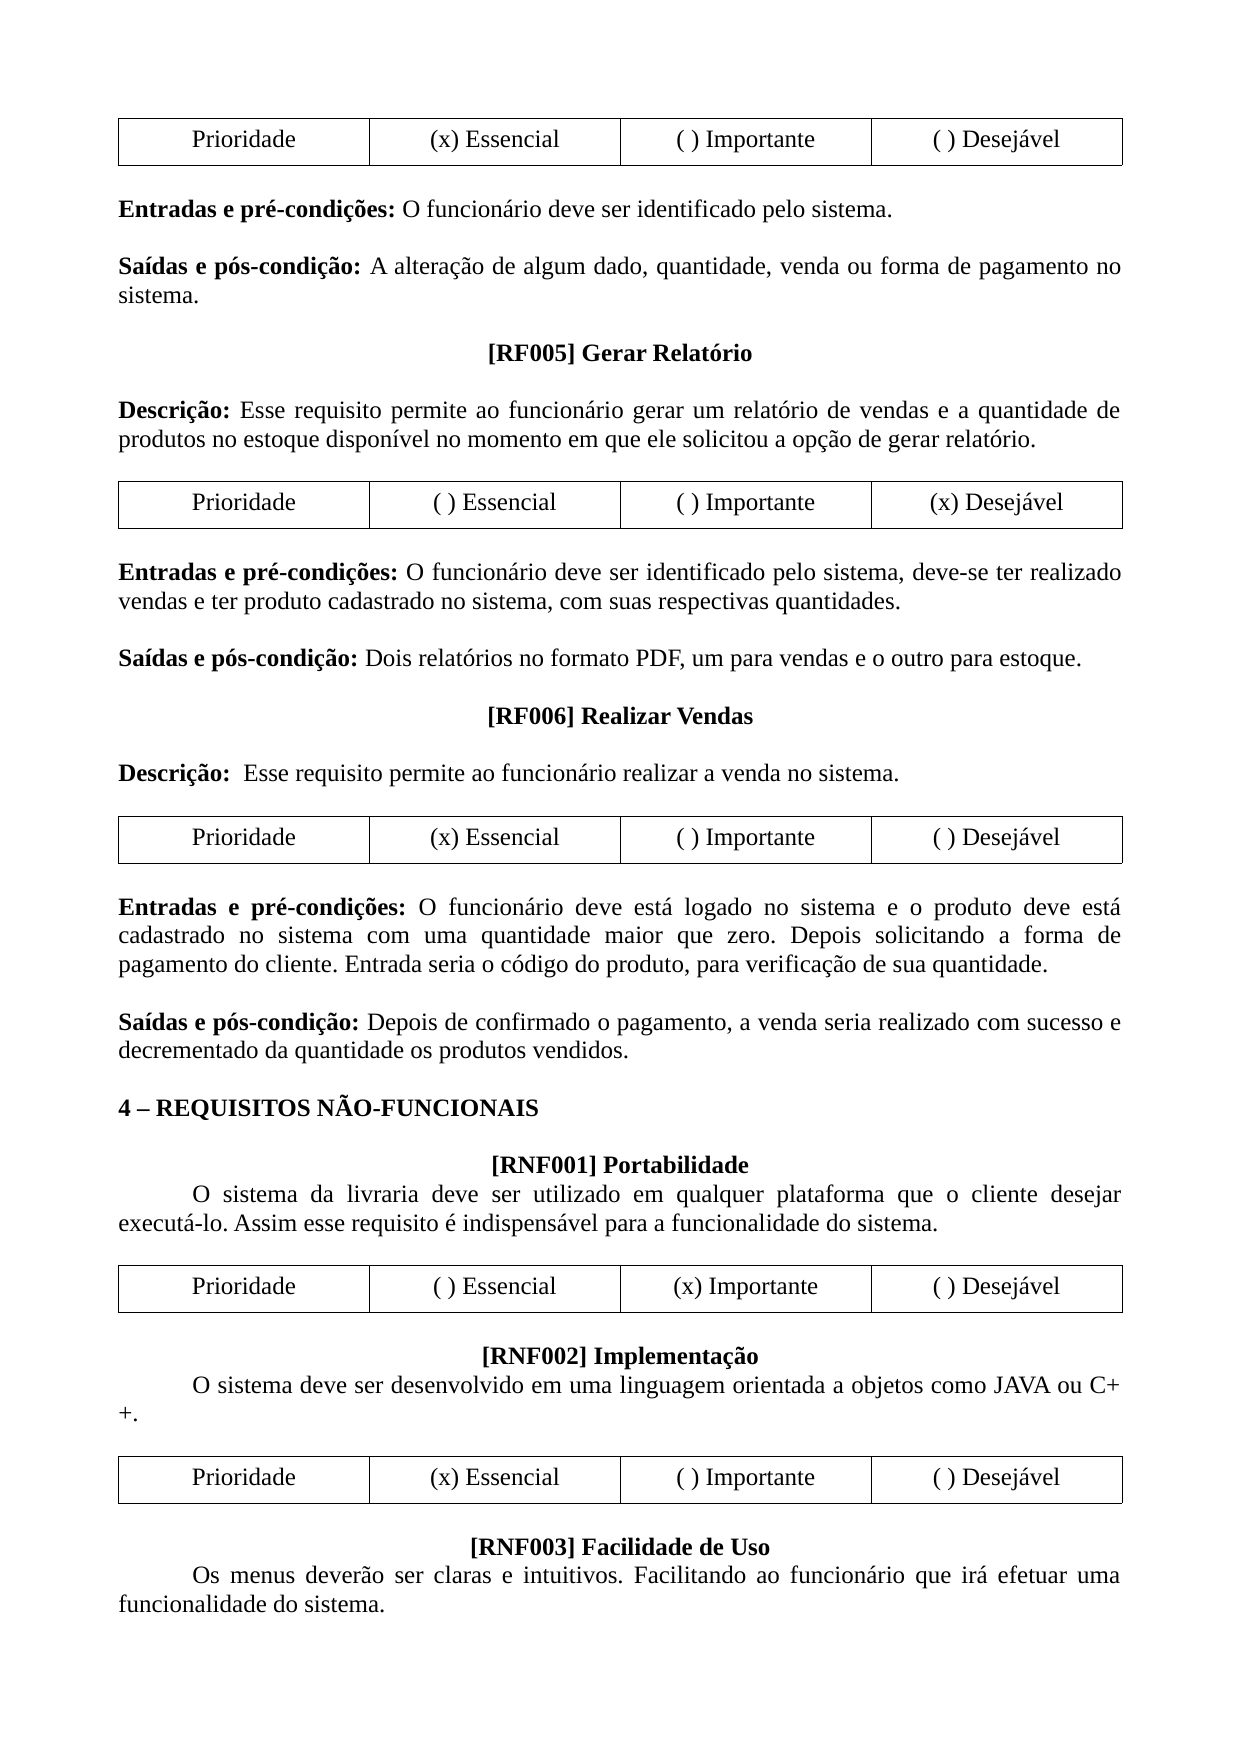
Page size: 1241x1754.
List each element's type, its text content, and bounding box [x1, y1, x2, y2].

table_header (x) Essencial [370, 1457, 620, 1503]
text Entradas e pré-condições: O funcionário deve ser identificado pelo sistema. [118, 194, 1122, 223]
text O sistema deve ser desenvolvido em uma linguagem orientada a objetos como JAVA ou C++. [118, 1370, 1122, 1427]
table_header ( ) Essencial [370, 1266, 620, 1312]
text Saídas e pós-condição: Depois de confirmado o pagamento, a venda seria realizado com sucesso e decrementado da quantidade os produtos vendidos. [118, 1007, 1122, 1064]
text [RNF001] Portabilidade [118, 1150, 1122, 1179]
table_header ( ) Essencial [370, 482, 620, 528]
table_header (x) Importante [621, 1266, 871, 1312]
text Saídas e pós-condição: Dois relatórios no formato PDF, um para vendas e o outro para estoque. [118, 643, 1122, 672]
table_header ( ) Importante [621, 1457, 871, 1503]
table_header ( ) Desejável [872, 119, 1122, 165]
table_header ( ) Importante [621, 817, 871, 863]
table_header Prioridade [119, 482, 369, 528]
table_header Prioridade [119, 119, 369, 165]
text 4 – REQUISITOS NÃO-FUNCIONAIS [118, 1093, 1122, 1122]
text Os menus deverão ser claras e intuitivos. Facilitando ao funcionário que irá efetuar uma funcionalidade do sistema. [118, 1561, 1122, 1618]
table_header Prioridade [119, 817, 369, 863]
text [RF005] Gerar Relatório [118, 338, 1122, 366]
text Descrição: Esse requisito permite ao funcionário gerar um relatório de vendas e a quantidade de produtos no estoque disponível no momento em que ele solicitou a opção de gerar relatório. [118, 395, 1122, 453]
text [RF006] Realizar Vendas [118, 701, 1122, 729]
text Entradas e pré-condições: O funcionário deve ser identificado pelo sistema, deve-se ter realizado vendas e ter produto cadastrado no sistema, com suas respectivas quantidades. [118, 557, 1122, 614]
table_header (x) Desejável [872, 482, 1122, 528]
table_header (x) Essencial [370, 119, 620, 165]
text O sistema da livraria deve ser utilizado em qualquer plataforma que o cliente desejar executá-lo. Assim esse requisito é indispensável para a funcionalidade do sistema. [118, 1179, 1122, 1237]
table_header ( ) Desejável [872, 1266, 1122, 1312]
text [RNF002] Implementação [118, 1341, 1122, 1370]
table_header ( ) Desejável [872, 817, 1122, 863]
text Saídas e pós-condição: A alteração de algum dado, quantidade, venda ou forma de pagamento no sistema. [118, 251, 1122, 309]
table_header Prioridade [119, 1266, 369, 1312]
text Entradas e pré-condições: O funcionário deve está logado no sistema e o produto deve está cadastrado no sistema com uma quantidade maior que zero. Depois solicitando a forma de pagamento do cliente. Entrada seria o código do produto, para verificação de sua quantidade. [118, 892, 1122, 978]
table_header Prioridade [119, 1457, 369, 1503]
table_header ( ) Importante [621, 482, 871, 528]
table_header ( ) Desejável [872, 1457, 1122, 1503]
table_header ( ) Importante [621, 119, 871, 165]
text [RNF003] Facilidade de Uso [118, 1532, 1122, 1561]
table_header (x) Essencial [370, 817, 620, 863]
text Descrição: Esse requisito permite ao funcionário realizar a venda no sistema. [118, 758, 1122, 787]
